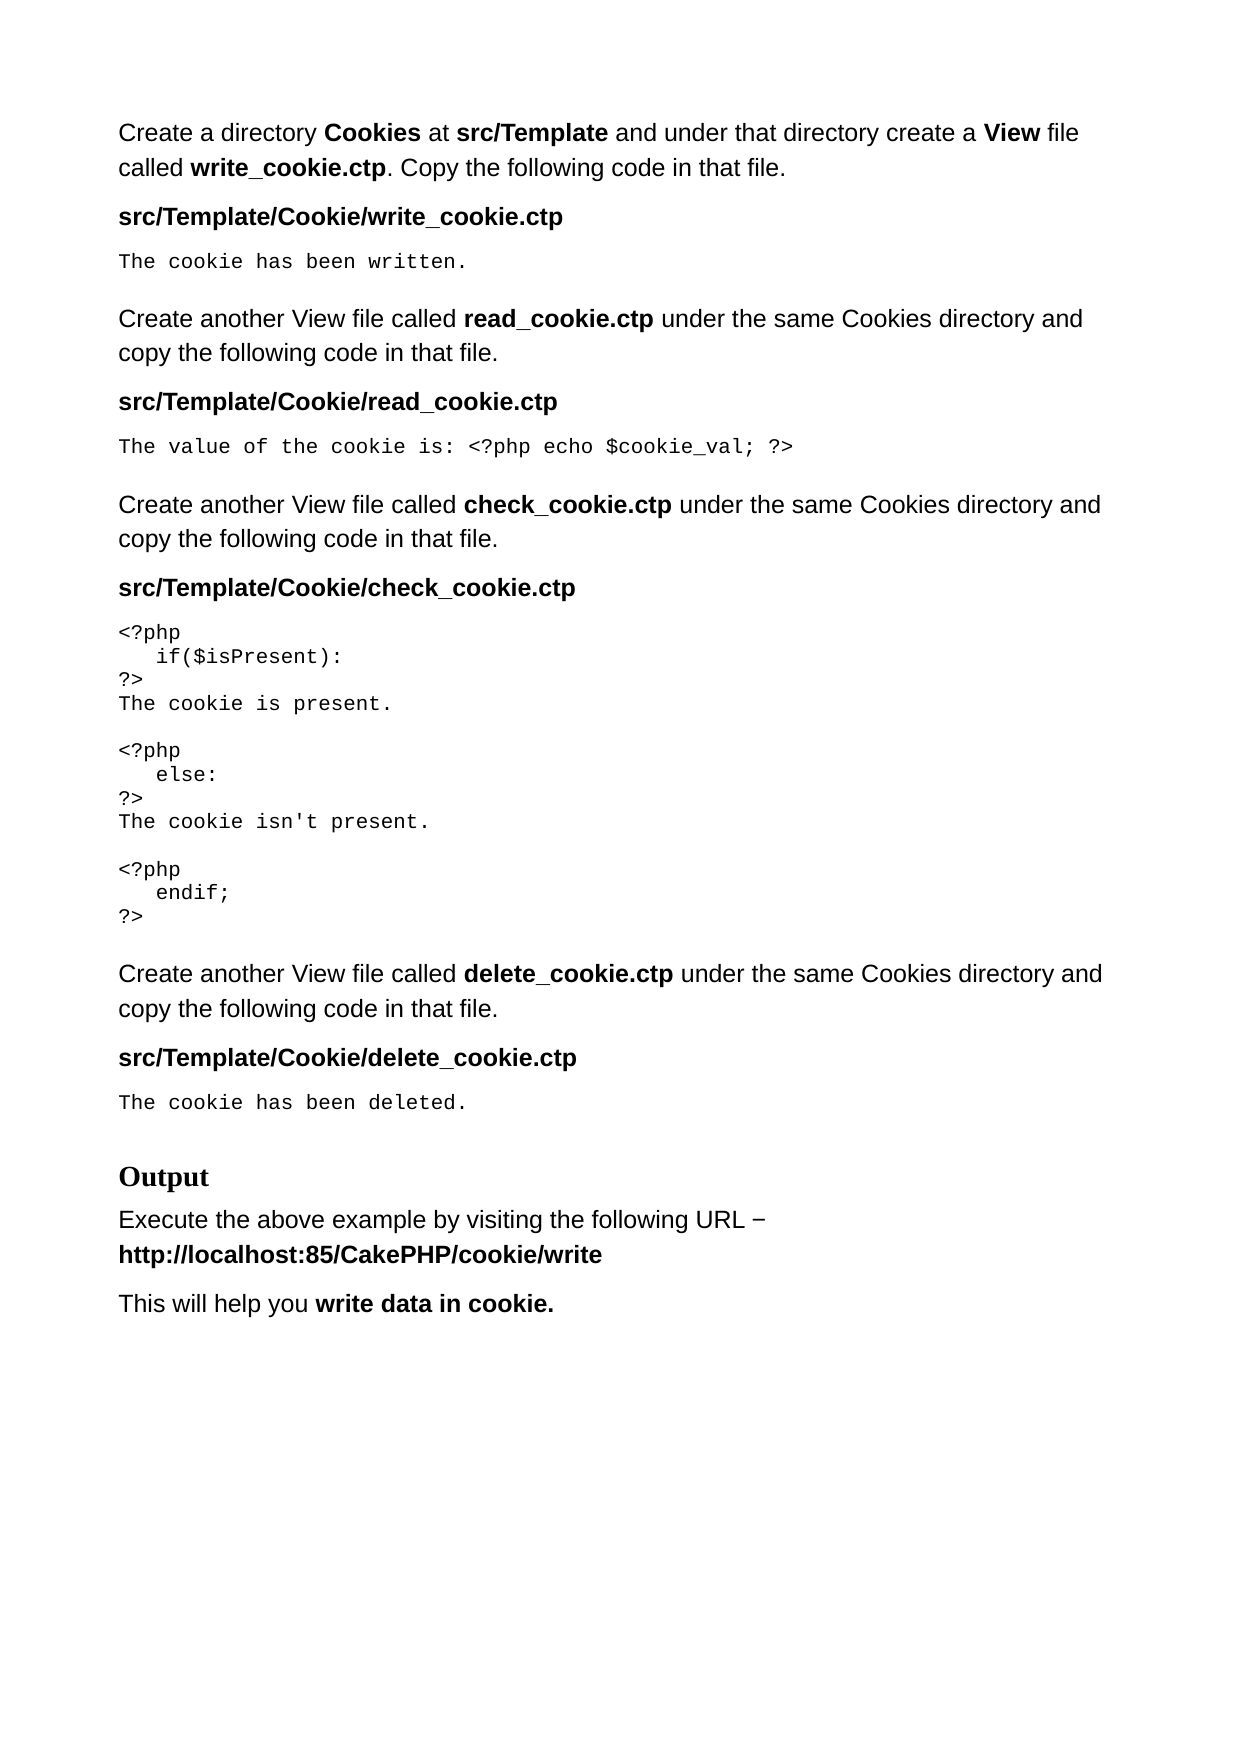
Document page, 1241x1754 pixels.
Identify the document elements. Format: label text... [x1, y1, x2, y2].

text src/Template/Cookie/write_cookie.ctp [118, 202, 1122, 230]
text <?php [118, 740, 1122, 764]
text endif; [118, 882, 1122, 906]
text <?php [118, 622, 1122, 646]
text Create another View file called read_cookie.ctp under the same Cookies directory and copy the following code in that file. [118, 304, 1122, 367]
text <?php [118, 859, 1122, 882]
text ?> [118, 788, 1122, 811]
text Execute the above example by visiting the following URL − http://localhost:85/CakePHP/cookie/write [118, 1205, 1122, 1269]
text The cookie has been deleted. [118, 1092, 1122, 1115]
subtitle Output [118, 1159, 1122, 1193]
text else: [118, 764, 1122, 788]
text Create another View file called check_cookie.ctp under the same Cookies directory and copy the following code in that file. [118, 489, 1122, 553]
text src/Template/Cookie/check_cookie.ctp [118, 573, 1122, 602]
text The cookie has been written. [118, 251, 1122, 274]
text Create a directory Cookies at src/Template and under that directory create a View file called write_cookie.ctp. Copy the following code in that file. [118, 118, 1122, 181]
text The value of the cookie is: <?php echo $cookie_val; ?> [118, 436, 1122, 460]
text if($isPresent): [118, 646, 1122, 669]
text src/Template/Cookie/read_cookie.ctp [118, 387, 1122, 416]
text This will help you write data in cookie. [118, 1289, 1122, 1318]
text ?> [118, 906, 1122, 929]
text Create another View file called delete_cookie.ctp under the same Cookies directory and copy the following code in that file. [118, 959, 1122, 1022]
text The cookie is present. [118, 693, 1122, 717]
text ?> [118, 669, 1122, 693]
text src/Template/Cookie/delete_cookie.ctp [118, 1043, 1122, 1071]
text The cookie isn't present. [118, 811, 1122, 835]
